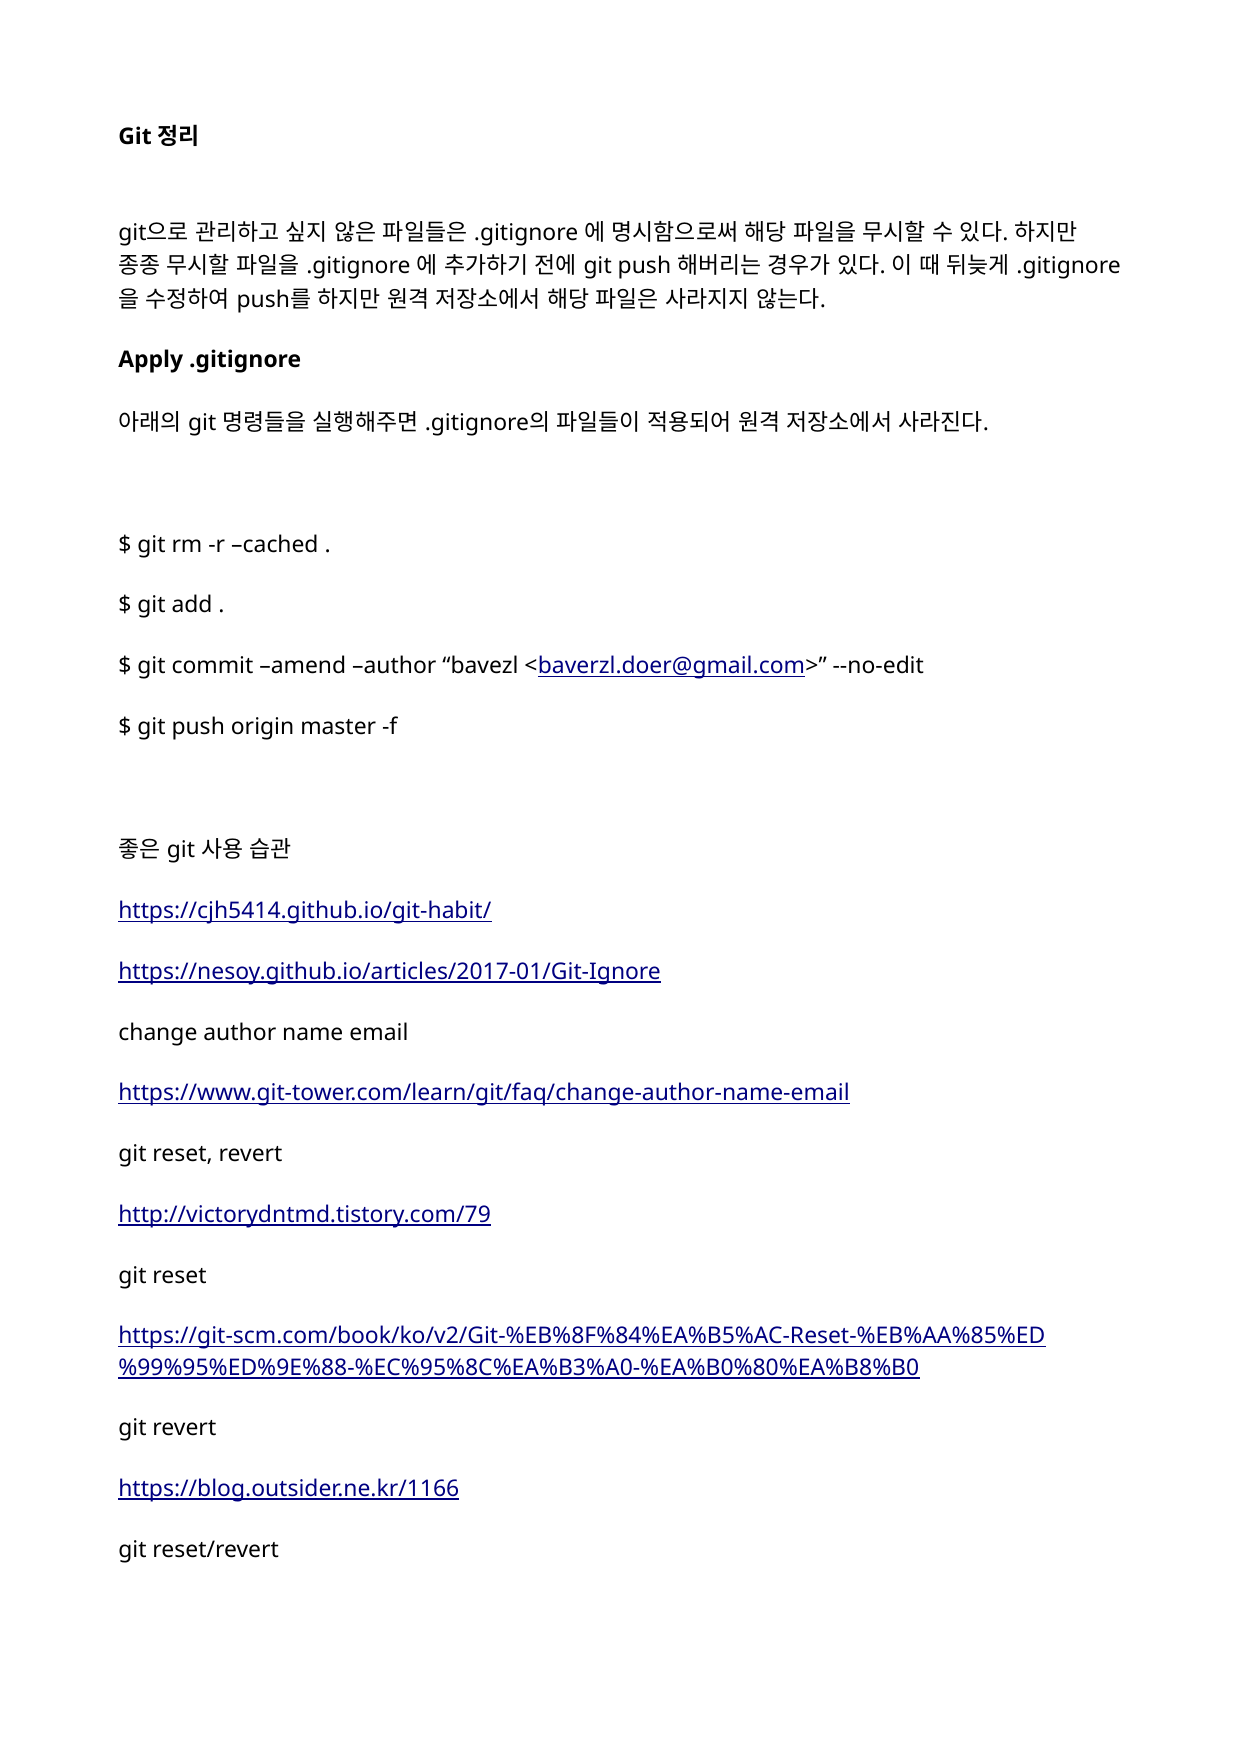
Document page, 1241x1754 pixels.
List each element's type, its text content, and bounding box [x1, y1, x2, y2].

text $ git add . [118, 588, 1122, 620]
text https://blog.outsider.ne.kr/1166 [118, 1472, 1122, 1503]
text change author name email [118, 1016, 1122, 1047]
text 좋은 git 사용 습관 [118, 831, 1122, 865]
text https://nesoy.github.io/articles/2017-01/Git-Ignore [118, 955, 1122, 986]
text git reset [118, 1258, 1122, 1290]
text https://www.git-tower.com/learn/git/faq/change-author-name-email [118, 1076, 1122, 1108]
text 아래의 git 명령들을 실행해주면 .gitignore의 파일들이 적용되어 원격 저장소에서 사라진다. [118, 404, 1122, 437]
text git으로 관리하고 싶지 않은 파일들은 .gitignore 에 명시함으로써 해당 파일을 무시할 수 있다. 하지만 종종 무시할 파일을 .gitignore 에 추가하기 전에 git push 해버리는 경우가 있다. 이 때 뒤늦게 .gitignore 을 수정하여 push를 하지만 원격 저장소에서 해당 파일은 사라지지 않는다. [118, 214, 1122, 314]
text Apply .gitignore [118, 343, 1122, 375]
text https://cjh5414.github.io/git-habit/ [118, 894, 1122, 925]
text $ git commit –amend –author “bavezl <baverzl.doer@gmail.com>” --no-edit [118, 649, 1122, 680]
text git reset, revert [118, 1137, 1122, 1168]
text $ git push origin master -f [118, 710, 1122, 741]
text $ git rm -r –cached . [118, 528, 1122, 559]
text git revert [118, 1411, 1122, 1442]
text Git 정리 [118, 118, 1122, 151]
text https://git-scm.com/book/ko/v2/Git-%EB%8F%84%EA%B5%AC-Reset-%EB%AA%85%ED%99%95%ED%9E%88-%EC%95%8C%EA%B3%A0-%EA%B0%80%EA%B8%B0 [118, 1319, 1122, 1382]
text http://victorydntmd.tistory.com/79 [118, 1198, 1122, 1229]
text git reset/revert [118, 1533, 1122, 1564]
